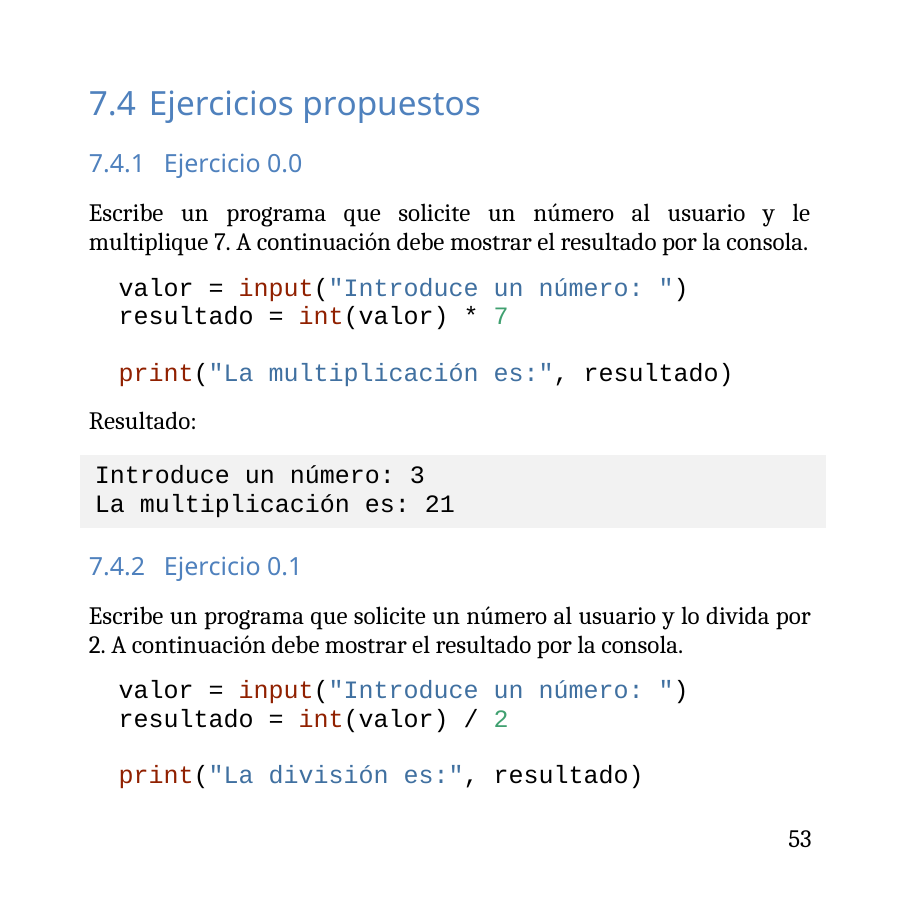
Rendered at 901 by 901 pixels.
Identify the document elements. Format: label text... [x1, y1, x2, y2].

text valor = input("Introduce un número: ") resultado = int(valor) / 2 print("La división es:", resultado) [118, 678, 811, 791]
text Escribe un programa que solicite un número al usuario y lo divida por 2. A continuación debe mostrar el resultado por la consola. [89, 602, 811, 659]
text Resultado: [89, 407, 811, 436]
subtitle Ejercicios propuestos [89, 80, 811, 125]
subtitle Ejercicio 0.1 [89, 549, 811, 583]
subtitle Ejercicio 0.0 [89, 146, 811, 180]
text valor = input("Introduce un número: ") resultado = int(valor) * 7 print("La multiplicación es:", resultado) [118, 275, 811, 388]
text Escribe un programa que solicite un número al usuario y le multiplique 7. A continuación debe mostrar el resultado por la consola. [89, 199, 811, 256]
text Introduce un número: 3 La multiplicación es: 21 [86, 461, 820, 522]
